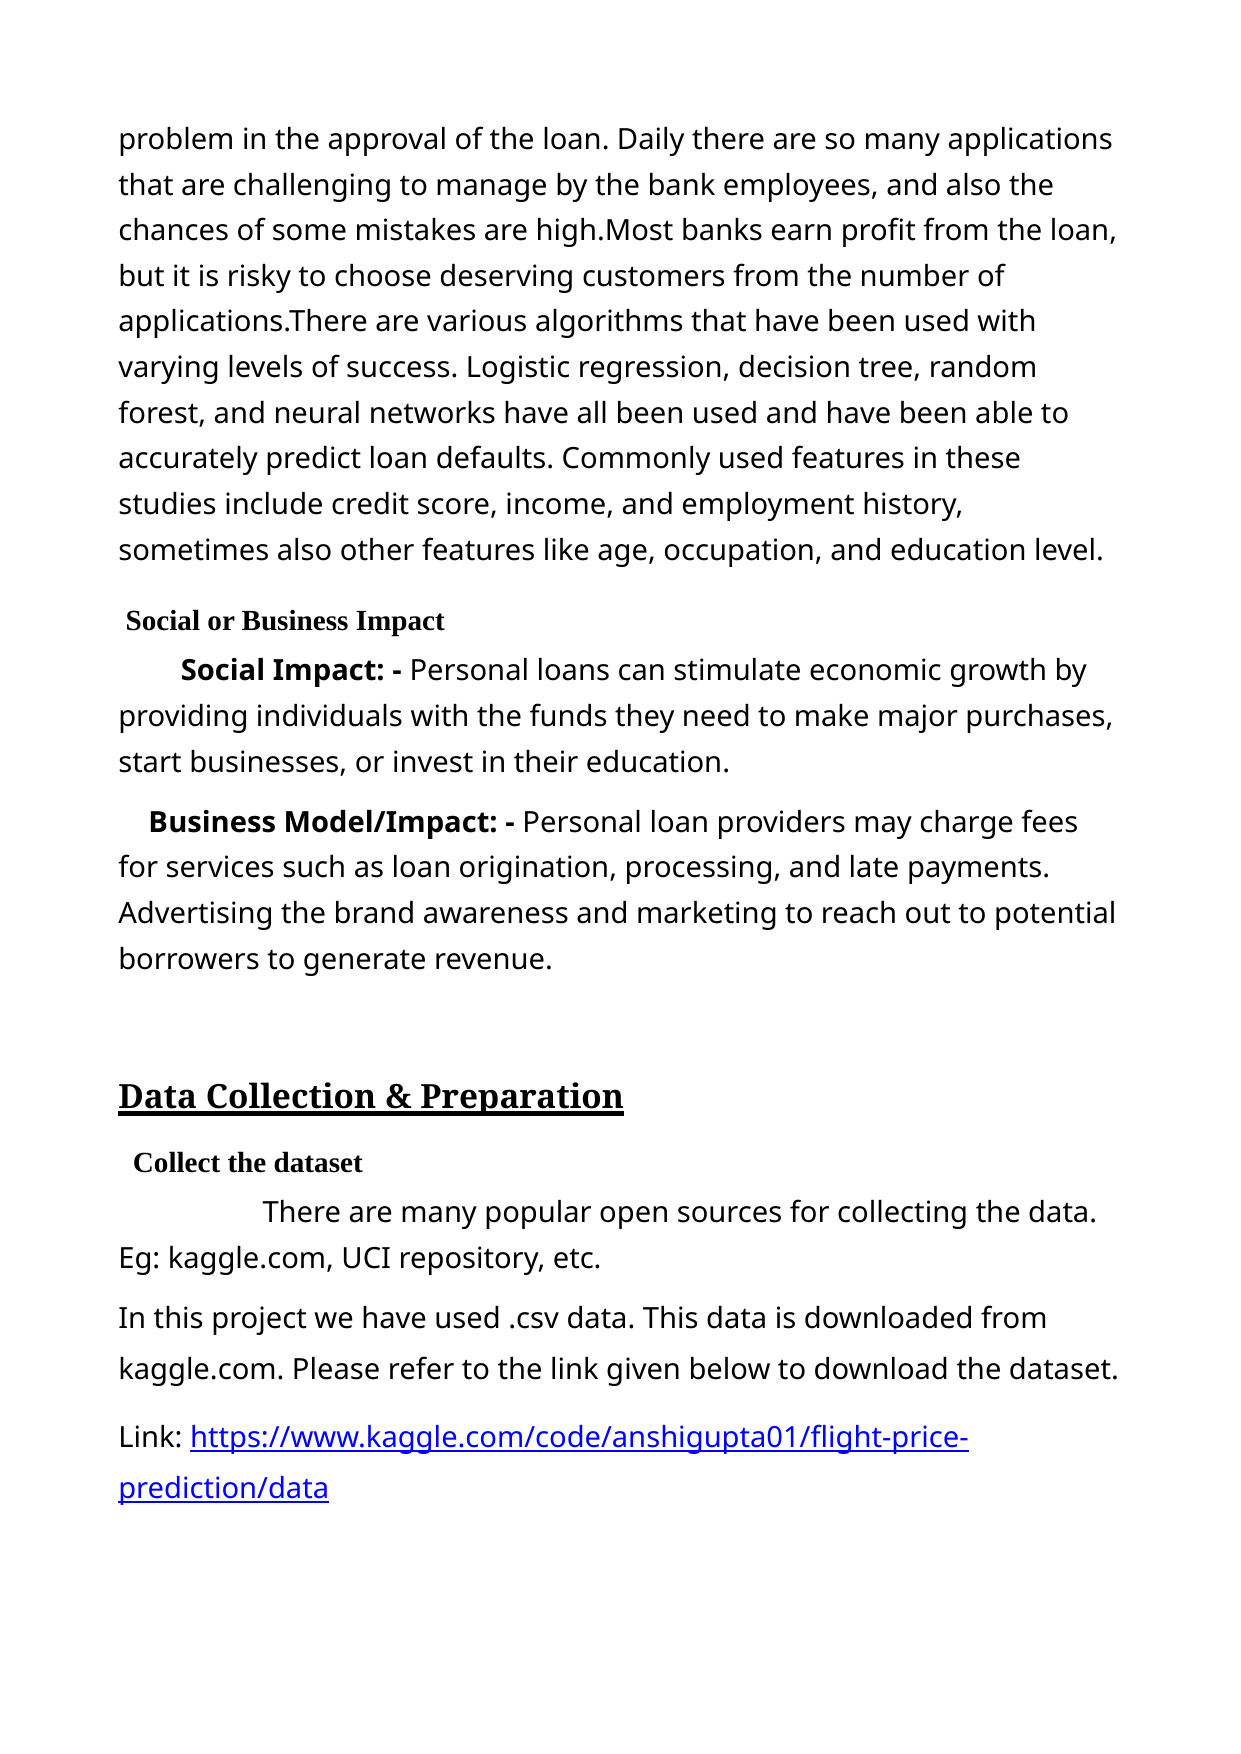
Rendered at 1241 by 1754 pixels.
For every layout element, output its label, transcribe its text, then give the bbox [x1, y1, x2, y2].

subtitle Data Collection & Preparation [118, 1073, 1122, 1118]
text problem in the approval of the loan. Daily there are so many applications that are challenging to manage by the bank employees, and also the chances of some mistakes are high.Most banks earn profit from the loan, but it is risky to choose deserving customers from the number of applications.There are various algorithms that have been used with varying levels of success. Logistic regression, decision tree, random forest, and neural networks have all been used and have been able to accurately predict loan defaults. Commonly used features in these studies include credit score, income, and employment history, sometimes also other features like age, occupation, and education level. [118, 118, 1122, 568]
text Link: https://www.kaggle.com/code/anshigupta01/flight-price-prediction/data [118, 1416, 1122, 1507]
subtitle Social or Business Impact [118, 603, 1122, 637]
subtitle Collect the dataset [118, 1145, 1122, 1179]
text There are many popular open sources for collecting the data. Eg: kaggle.com, UCI repository, etc. [118, 1191, 1122, 1277]
text Social Impact: - Personal loans can stimulate economic growth by providing individuals with the funds they need to make major purchases, start businesses, or invest in their education. [118, 649, 1122, 781]
text Business Model/Impact: - Personal loan providers may charge fees for services such as loan origination, processing, and late payments. Advertising the brand awareness and marketing to reach out to potential borrowers to generate revenue. [118, 801, 1122, 978]
text In this project we have used .csv data. This data is downloaded from kaggle.com. Please refer to the link given below to download the dataset. [118, 1297, 1122, 1388]
